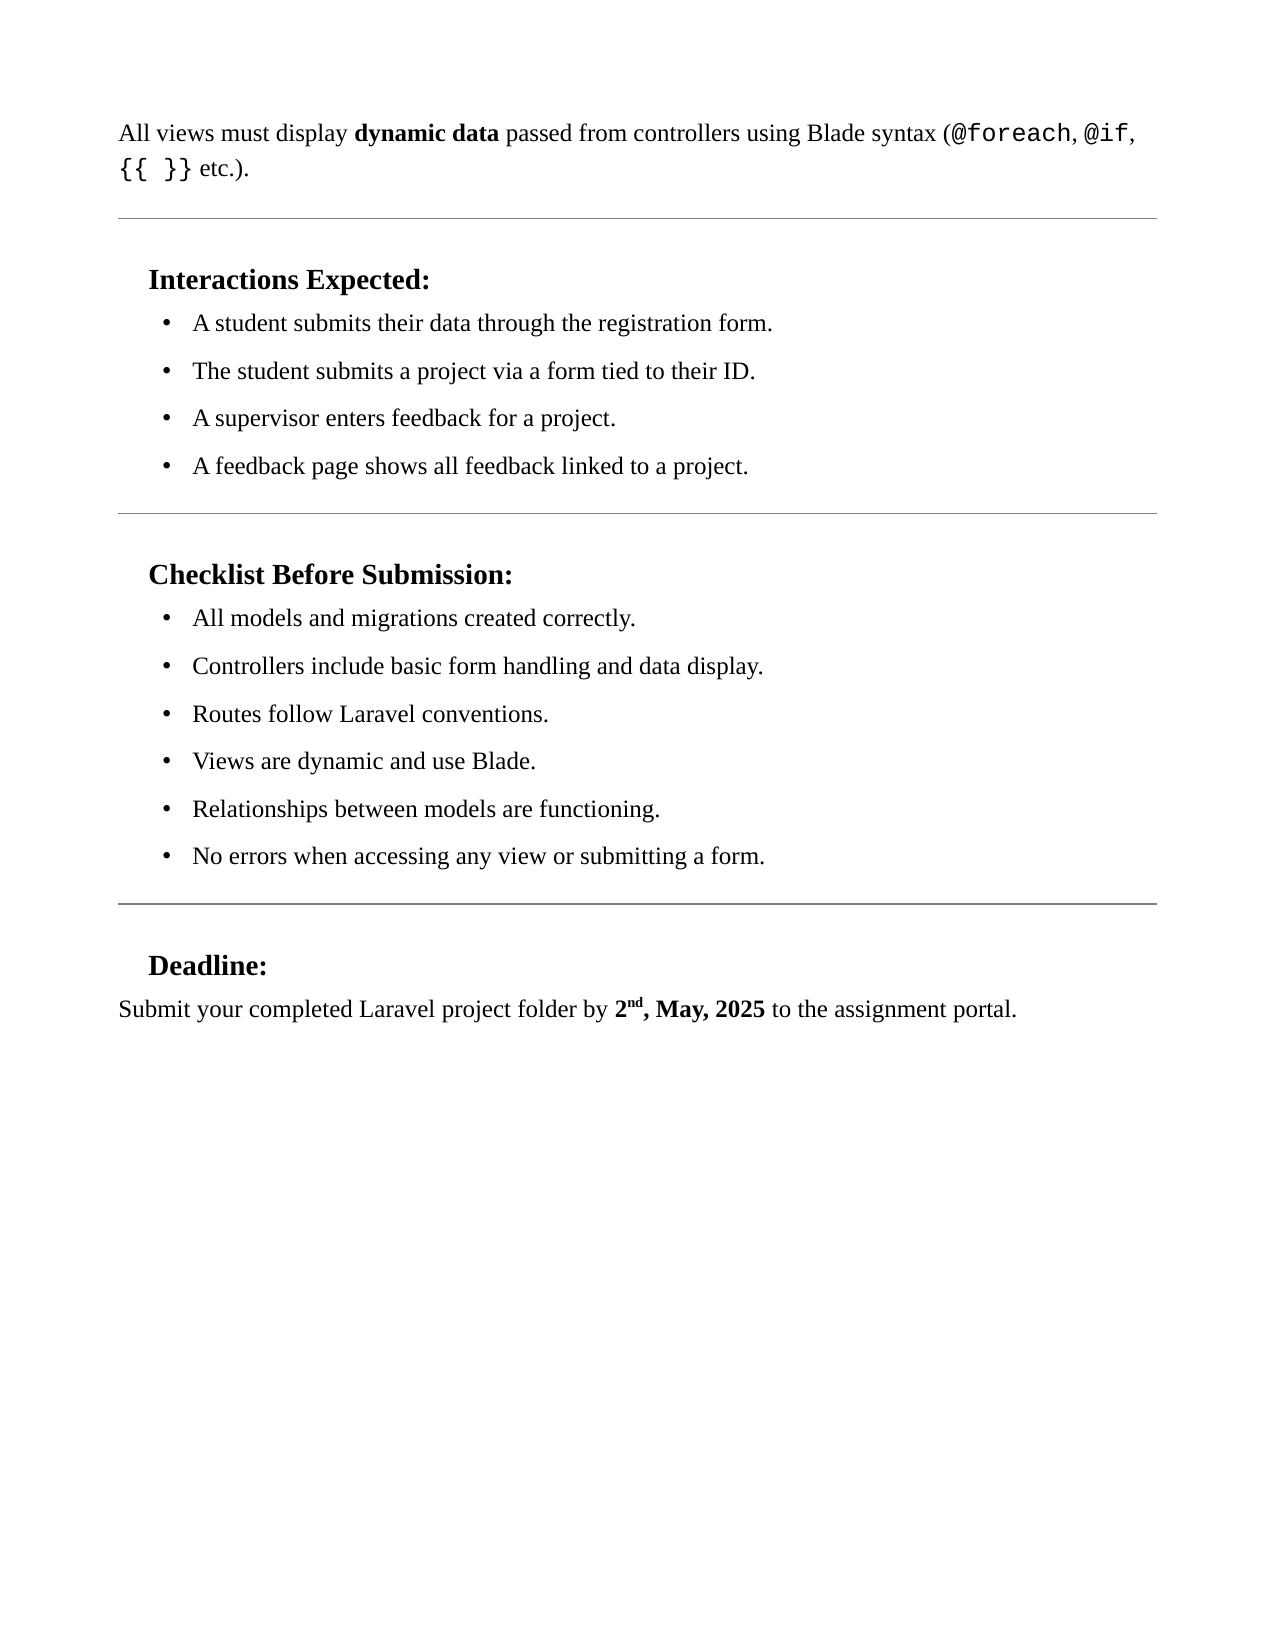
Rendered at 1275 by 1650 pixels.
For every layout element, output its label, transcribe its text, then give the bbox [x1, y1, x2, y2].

list A student submits their data through the registration form. [162, 308, 1157, 337]
subtitle 🔄 Interactions Expected: [118, 262, 1157, 296]
list A supervisor enters feedback for a project. [162, 403, 1157, 432]
list Relationships between models are functioning. [162, 794, 1157, 823]
text Submit your completed Laravel project folder by 2nd, May, 2025 to the assignment portal. [118, 994, 1157, 1023]
list No errors when accessing any view or submitting a form. [162, 841, 1157, 870]
list Controllers include basic form handling and data display. [162, 651, 1157, 680]
list All models and migrations created correctly. [162, 603, 1157, 632]
list Views are dynamic and use Blade. [162, 746, 1157, 775]
list The student submits a project via a form tied to their ID. [162, 356, 1157, 384]
subtitle ✅ Checklist Before Submission: [118, 557, 1157, 591]
list A feedback page shows all feedback linked to a project. [162, 451, 1157, 480]
subtitle 📅 Deadline: [118, 948, 1157, 981]
text All views must display dynamic data passed from controllers using Blade syntax (@foreach, @if, {{ }} etc.). [118, 118, 1157, 184]
list Routes follow Laravel conventions. [162, 699, 1157, 727]
